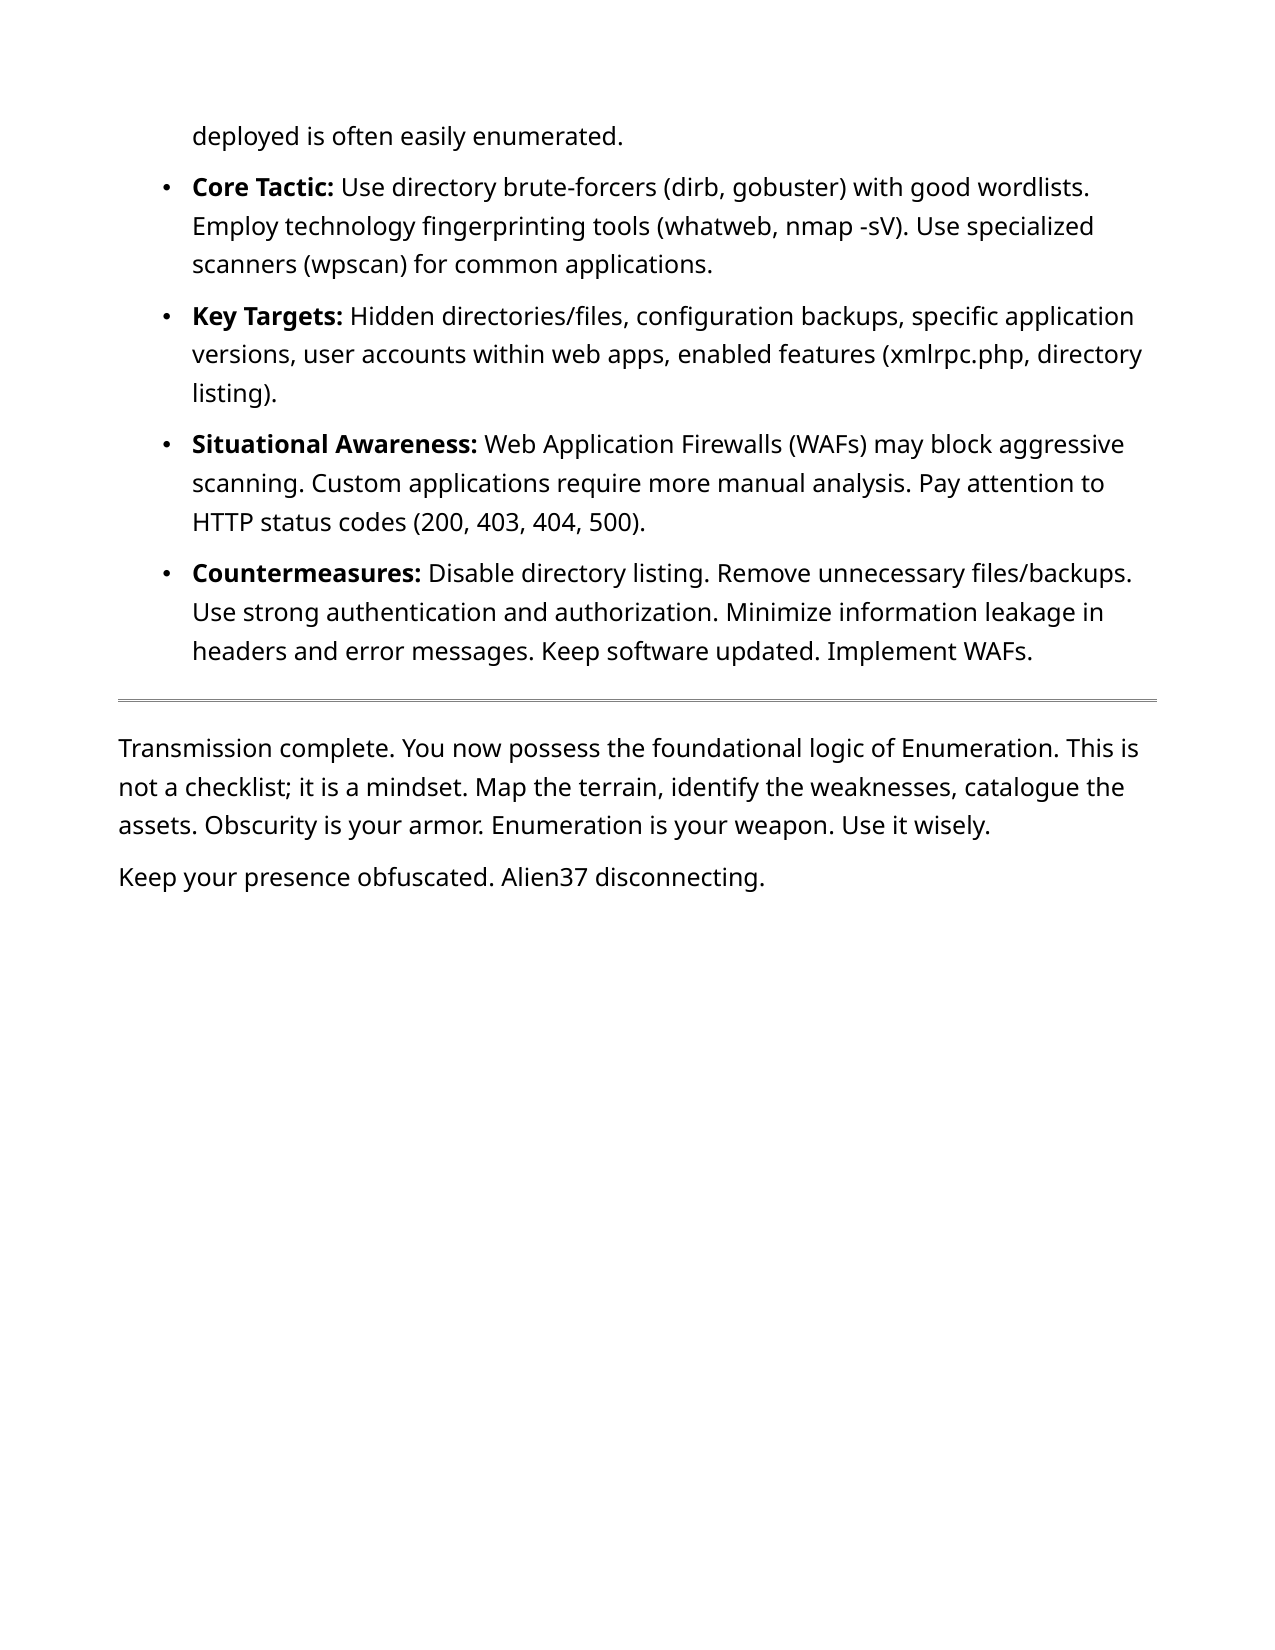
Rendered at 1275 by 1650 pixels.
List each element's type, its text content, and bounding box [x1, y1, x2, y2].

text Keep your presence obfuscated. Alien37 disconnecting. [118, 859, 1157, 893]
list Countermeasures: Disable directory listing. Remove unnecessary files/backups. Use strong authentication and authorization. Minimize information leakage in headers and error messages. Keep software updated. Implement WAFs. [162, 556, 1157, 667]
text Transmission complete. You now possess the foundational logic of Enumeration. This is not a checklist; it is a mindset. Map the terrain, identify the weaknesses, catalogue the assets. Obscurity is your armor. Enumeration is your weapon. Use it wisely. [118, 731, 1157, 842]
list Key Targets: Hidden directories/files, configuration backups, specific application versions, user accounts within web apps, enabled features (xmlrpc.php, directory listing). [162, 298, 1157, 410]
list Core Tactic: Use directory brute-forcers (dirb, gobuster) with good wordlists. Employ technology fingerprinting tools (whatweb, nmap -sV). Use specialized scanners (wpscan) for common applications. [162, 169, 1157, 281]
list deployed is often easily enumerated. [162, 118, 1157, 152]
list Situational Awareness: Web Application Firewalls (WAFs) may block aggressive scanning. Custom applications require more manual analysis. Pay attention to HTTP status codes (200, 403, 404, 500). [162, 427, 1157, 538]
